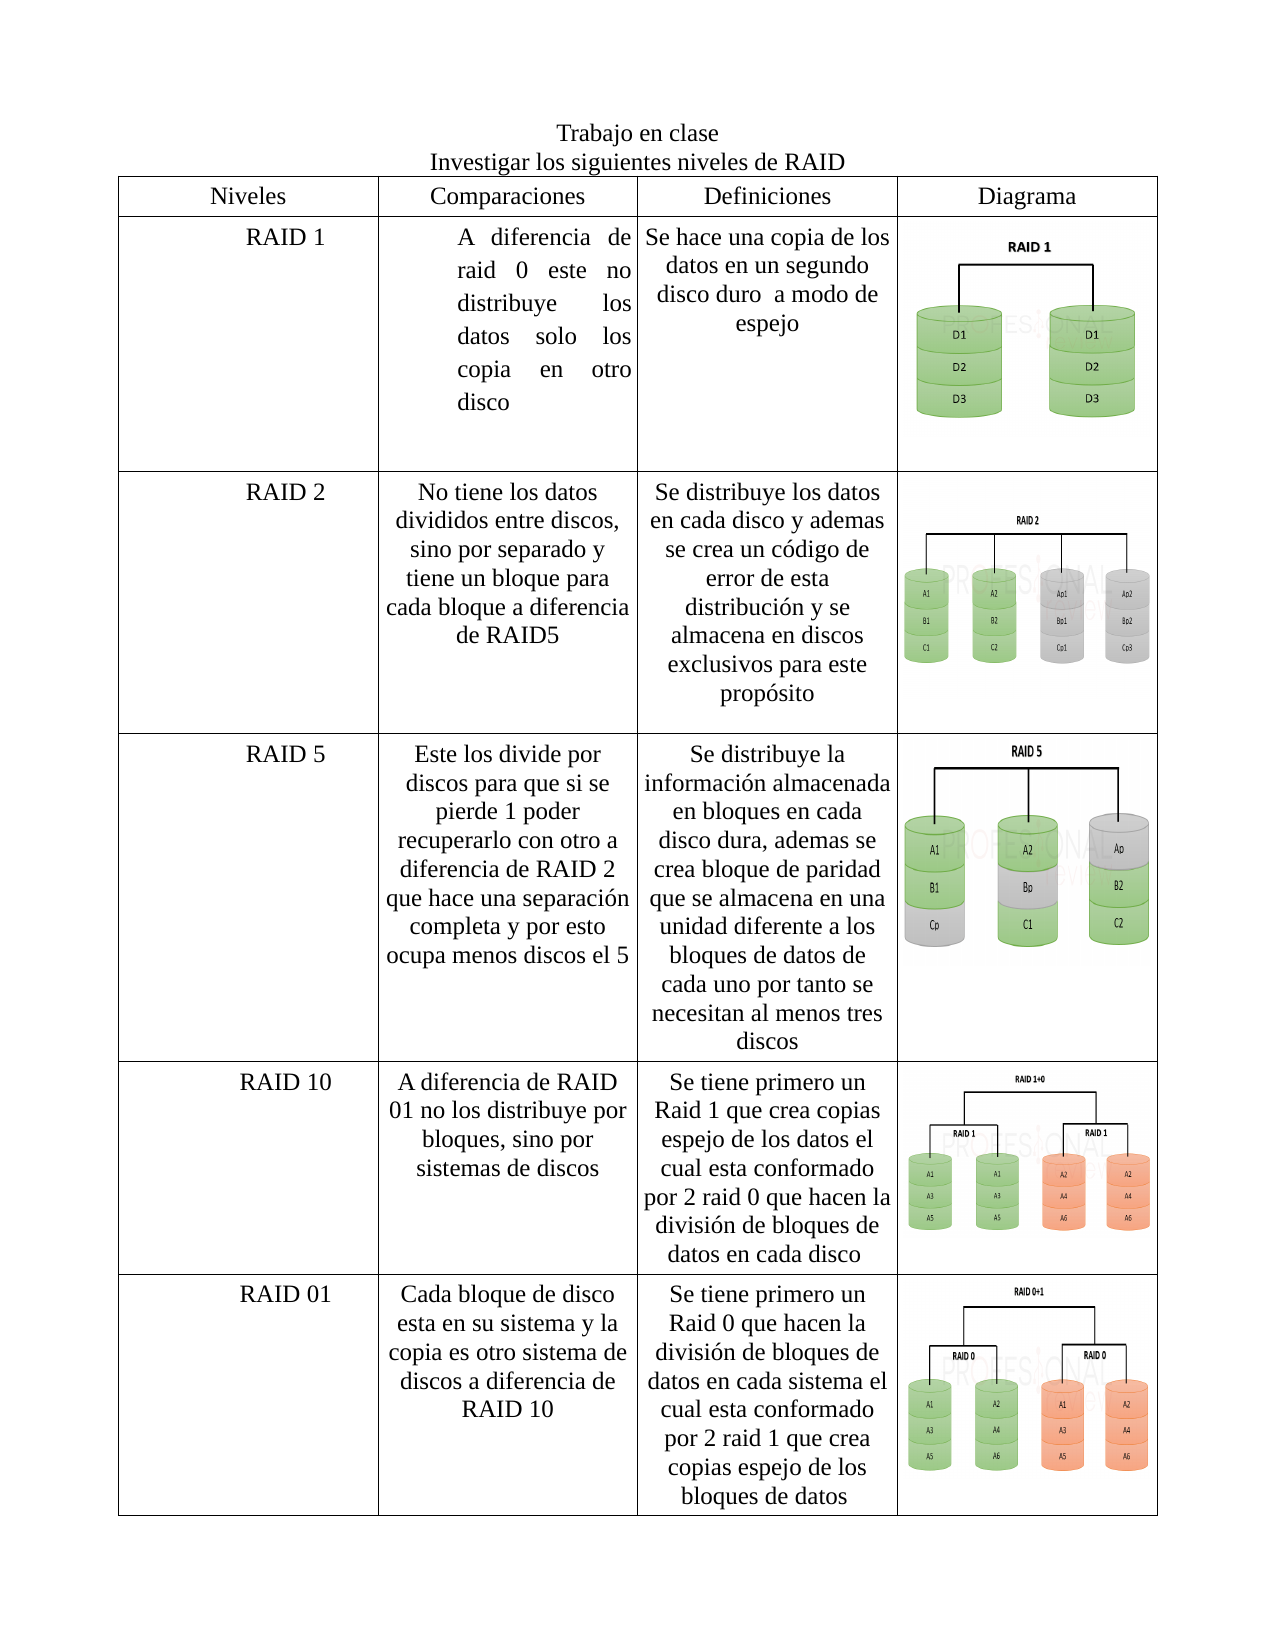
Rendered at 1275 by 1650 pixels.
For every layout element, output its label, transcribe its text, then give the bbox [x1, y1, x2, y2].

table_cell RAID 01 [119, 1275, 378, 1515]
picture [902, 476, 1152, 699]
table_cell RAID 1 [119, 217, 378, 471]
table_cell Este los divide por discos para que si se pierde 1 poder recuperarlo con otro a diferencia de RAID 2 que hace una separación completa y por esto ocupa menos discos el 5 [379, 734, 637, 1061]
table_header Comparaciones [379, 177, 637, 216]
picture [902, 738, 1152, 966]
table_cell No tiene los datos divididos entre discos, sino por separado y tiene un bloque para cada bloque a diferencia de RAID5 [379, 472, 637, 733]
table_cell Se tiene primero un Raid 0 que hacen la división de bloques de datos en cada sistema el cual esta conformado por 2 raid 1 que crea copias espejo de los bloques de datos [638, 1275, 897, 1515]
picture [902, 1279, 1152, 1479]
table_cell A diferencia de RAID 01 no los distribuye por bloques, sino por sistemas de discos [379, 1062, 637, 1274]
table_header Niveles [119, 177, 378, 216]
table_cell [898, 734, 1157, 1061]
table_cell Se hace una copia de los datos en un segundo disco duro a modo de espejo [638, 217, 897, 471]
table_cell RAID 5 [119, 734, 378, 1061]
table_cell Se distribuye la información almacenada en bloques en cada disco dura, ademas se crea bloque de paridad que se almacena en una unidad diferente a los bloques de datos de cada uno por tanto se necesitan al menos tres discos [638, 734, 897, 1061]
table_cell [898, 472, 1157, 733]
picture [902, 221, 1152, 437]
table_header Definiciones [638, 177, 897, 216]
picture [902, 1066, 1152, 1238]
table_cell RAID 2 [119, 472, 378, 733]
table_cell [898, 1062, 1157, 1274]
table_header Diagrama [898, 177, 1157, 216]
table_cell Se tiene primero un Raid 1 que crea copias espejo de los datos el cual esta conformado por 2 raid 0 que hacen la división de bloques de datos en cada disco [638, 1062, 897, 1274]
table_cell [898, 1275, 1157, 1515]
table_cell RAID 10 [119, 1062, 378, 1274]
table_cell Se distribuye los datos en cada disco y ademas se crea un código de error de esta distribución y se almacena en discos exclusivos para este propósito [638, 472, 897, 733]
text Investigar los siguientes niveles de RAID [118, 147, 1157, 176]
table_cell [898, 217, 1157, 471]
table_cell A diferencia de raid 0 este no distribuye los datos solo los copia en otro disco [379, 217, 637, 471]
table_cell Cada bloque de disco esta en su sistema y la copia es otro sistema de discos a diferencia de RAID 10 [379, 1275, 637, 1515]
text Trabajo en clase [118, 118, 1157, 147]
